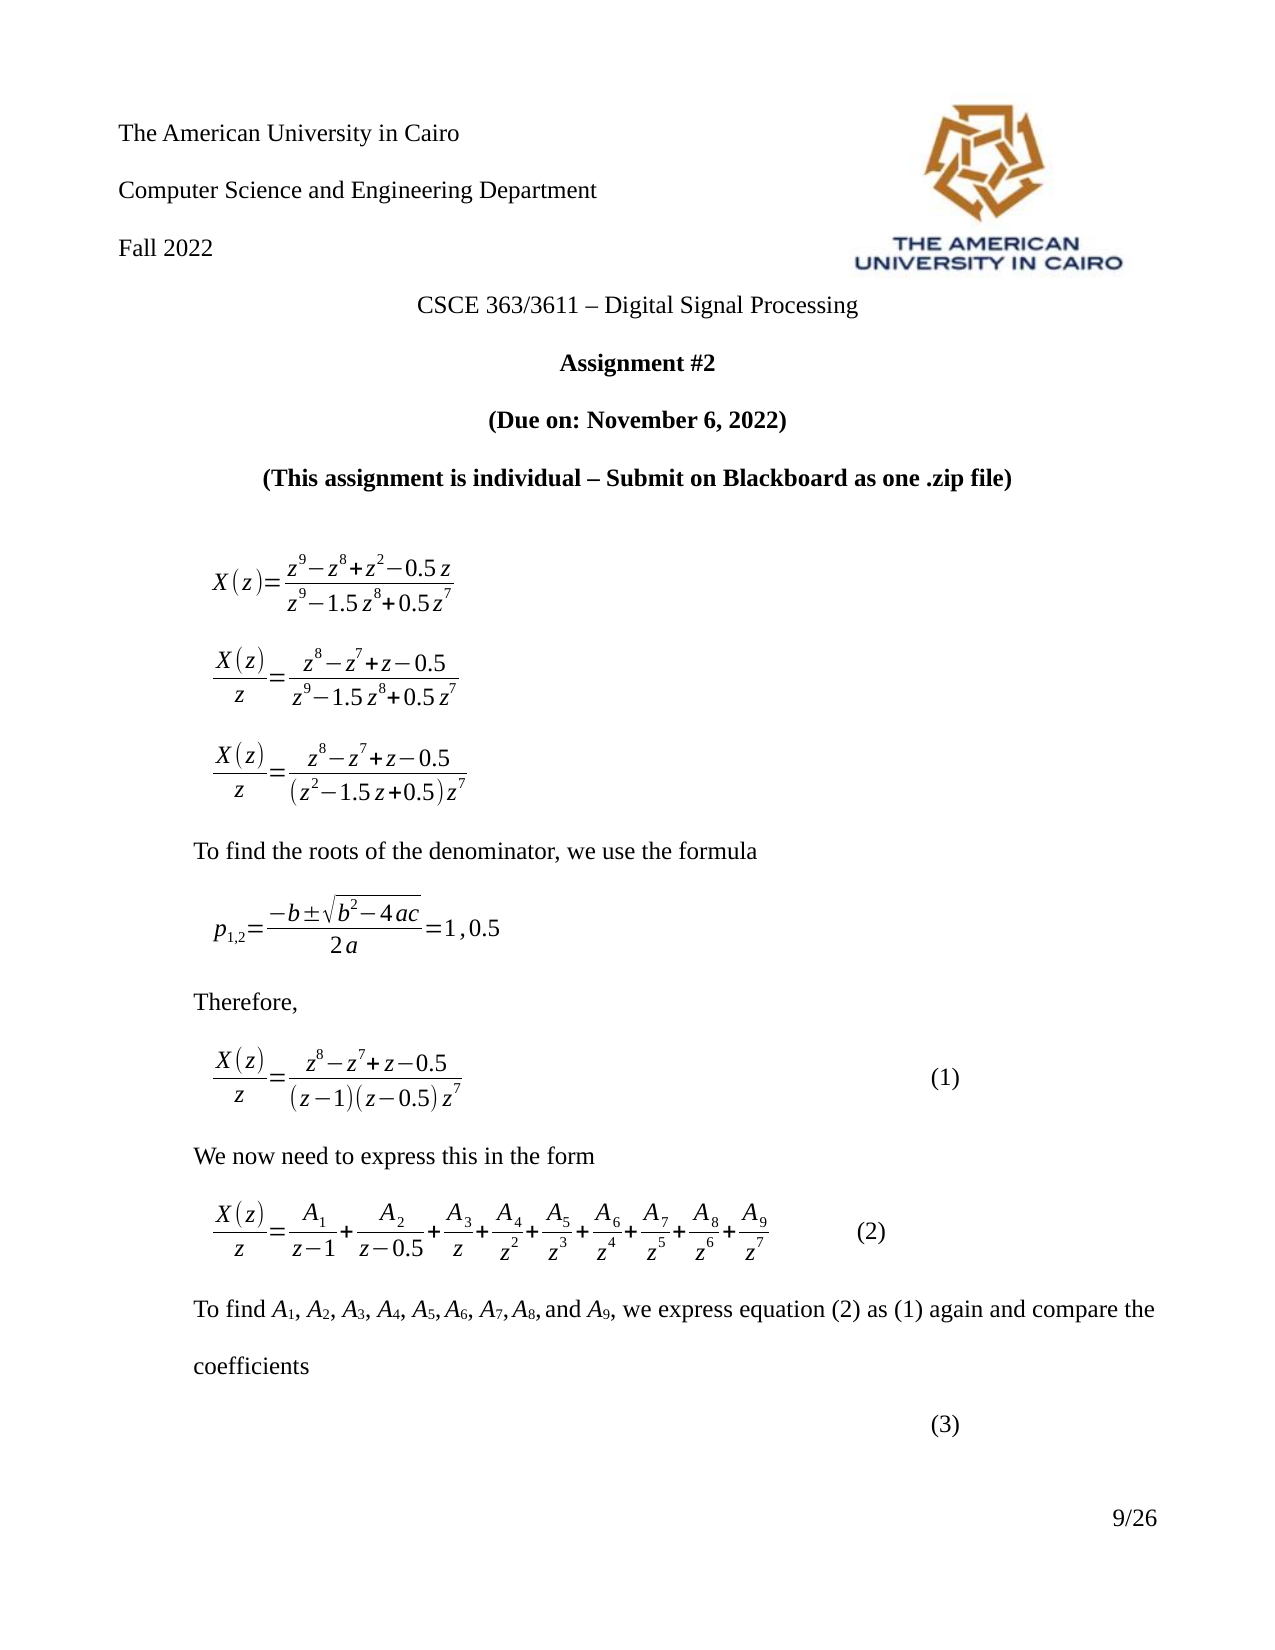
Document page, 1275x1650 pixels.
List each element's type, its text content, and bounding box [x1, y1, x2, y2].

list To find A1, A2, A3, A4, A5, A6, A7, A8, and A9, we express equation (2) as (1) again and compare the coefficients [156, 1294, 1157, 1380]
list (2) [156, 1199, 1157, 1265]
list Therefore, [156, 987, 1157, 1016]
text (3) [118, 1409, 1157, 1438]
list (1) [156, 1045, 1157, 1113]
list We now need to express this in the form [156, 1141, 1157, 1170]
list To find the roots of the denominator, we use the formula [156, 836, 1157, 865]
picture [848, 93, 1134, 279]
